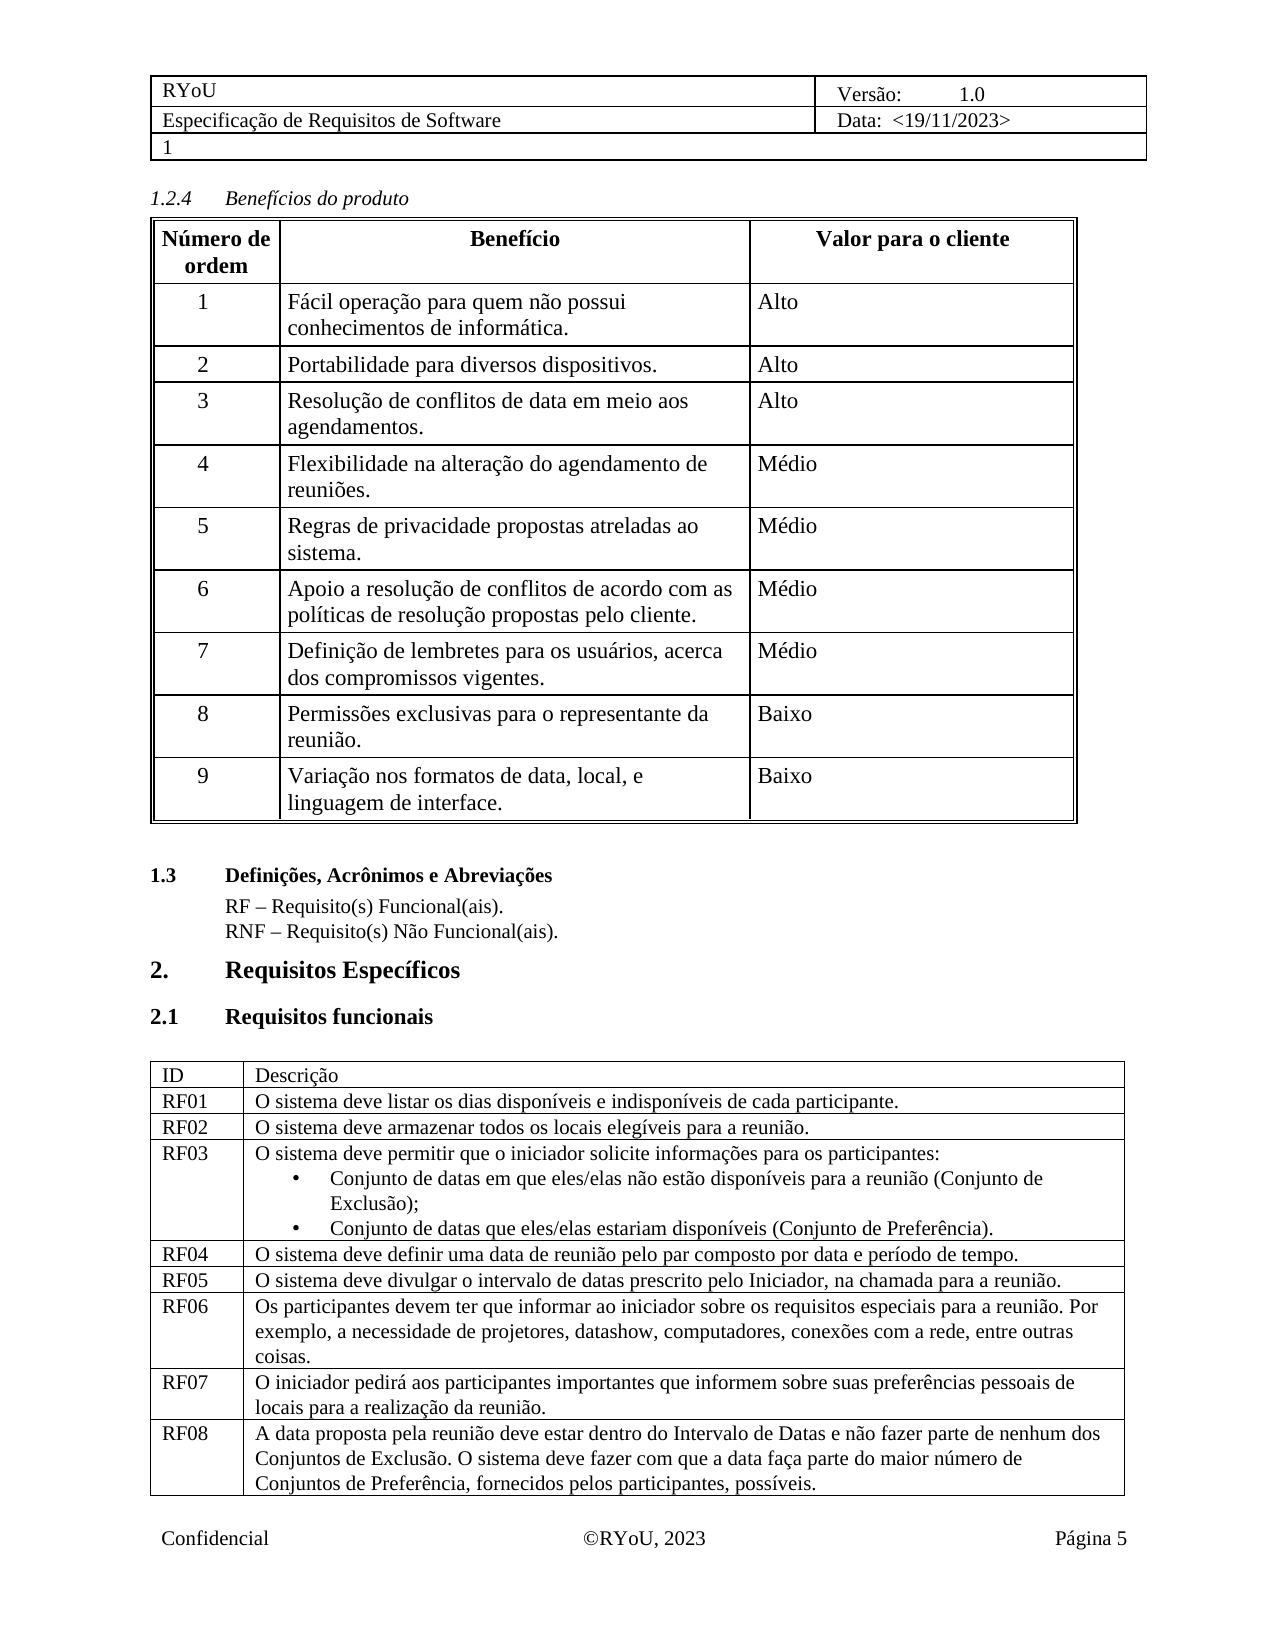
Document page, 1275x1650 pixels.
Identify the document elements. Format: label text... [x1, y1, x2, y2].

table_cell Resolução de conflitos de data em meio aos agendamentos. [281, 383, 749, 444]
table_cell O sistema deve divulgar o intervalo de datas prescrito pelo Iniciador, na chamada para a reunião. [244, 1267, 1124, 1292]
table_cell Os participantes devem ter que informar ao iniciador sobre os requisitos especiais para a reunião. Por exemplo, a necessidade de projetores, datashow, computadores, conexões com a rede, entre outras coisas. [244, 1293, 1124, 1368]
table_cell Permissões exclusivas para o representante da reunião. [281, 696, 749, 757]
table_cell Médio [751, 633, 1073, 694]
table_cell Fácil operação para quem não possui conhecimentos de informática. [281, 284, 749, 345]
table_cell Regras de privacidade propostas atreladas ao sistema. [281, 508, 749, 569]
table_header Benefício [281, 221, 749, 282]
table_cell RF02 [151, 1114, 243, 1139]
table_cell RF03 [151, 1140, 243, 1240]
table_cell O sistema deve permitir que o iniciador solicite informações para os participantes: Conjunto de datas em que eles/elas não estão disponíveis para a reunião (Conjunto de Exclusão); Conjunto de datas que eles/elas estariam disponíveis (Conjunto de Preferência). [244, 1140, 1124, 1240]
table_cell A data proposta pela reunião deve estar dentro do Intervalo de Datas e não fazer parte de nenhum dos Conjuntos de Exclusão. O sistema deve fazer com que a data faça parte do maior número de Conjuntos de Preferência, fornecidos pelos participantes, possíveis. [244, 1420, 1124, 1495]
table_cell [155, 347, 279, 381]
table_cell RF05 [151, 1267, 243, 1292]
table_cell Variação nos formatos de data, local, e linguagem de interface. [281, 758, 749, 819]
table_cell Baixo [751, 696, 1073, 757]
table_cell [155, 383, 279, 444]
table_header ID [151, 1062, 243, 1087]
table_cell 6 [155, 571, 279, 632]
table_cell Alto [751, 383, 1073, 444]
table_cell Médio [751, 571, 1073, 632]
text RNF – Requisito(s) Não Funcional(ais). [150, 918, 1125, 943]
table_cell Definição de lembretes para os usuários, acerca dos compromissos vigentes. [281, 633, 749, 694]
subtitle Benefícios do produto [150, 185, 1125, 210]
table_header Descrição [244, 1062, 1124, 1087]
table_cell 7 [155, 633, 279, 694]
table_cell O sistema deve listar os dias disponíveis e indisponíveis de cada participante. [244, 1088, 1124, 1113]
table_cell RF08 [151, 1420, 243, 1495]
table_cell Apoio a resolução de conflitos de acordo com as políticas de resolução propostas pelo cliente. [281, 571, 749, 632]
table_cell Portabilidade para diversos dispositivos. [281, 347, 749, 381]
table_cell RF01 [151, 1088, 243, 1113]
table_cell 9 [155, 758, 279, 819]
table_cell 5 [155, 508, 279, 569]
table_cell [155, 284, 279, 345]
table_cell RF07 [151, 1369, 243, 1419]
subtitle Requisitos Específicos [150, 955, 1125, 984]
table_cell Alto [751, 284, 1073, 345]
table_header Valor para o cliente [751, 221, 1073, 282]
table_cell Médio [751, 446, 1073, 506]
table_cell O iniciador pedirá aos participantes importantes que informem sobre suas preferências pessoais de locais para a realização da reunião. [244, 1369, 1124, 1419]
table_cell Médio [751, 508, 1073, 569]
table_header Número de ordem [155, 221, 279, 282]
table_cell Baixo [751, 758, 1073, 819]
table_cell Alto [751, 347, 1073, 381]
table_cell O sistema deve definir uma data de reunião pelo par composto por data e período de tempo. [244, 1241, 1124, 1266]
table_cell O sistema deve armazenar todos os locais elegíveis para a reunião. [244, 1114, 1124, 1139]
table_cell RF04 [151, 1241, 243, 1266]
table_cell Flexibilidade na alteração do agendamento de reuniões. [281, 446, 749, 506]
table_cell 4 [155, 446, 279, 506]
subtitle Requisitos funcionais [150, 1003, 1125, 1029]
text RF – Requisito(s) Funcional(ais). [150, 893, 1125, 918]
table_cell 8 [155, 696, 279, 757]
subtitle Definições, Acrônimos e Abreviações [150, 862, 1125, 887]
table_cell RF06 [151, 1293, 243, 1368]
